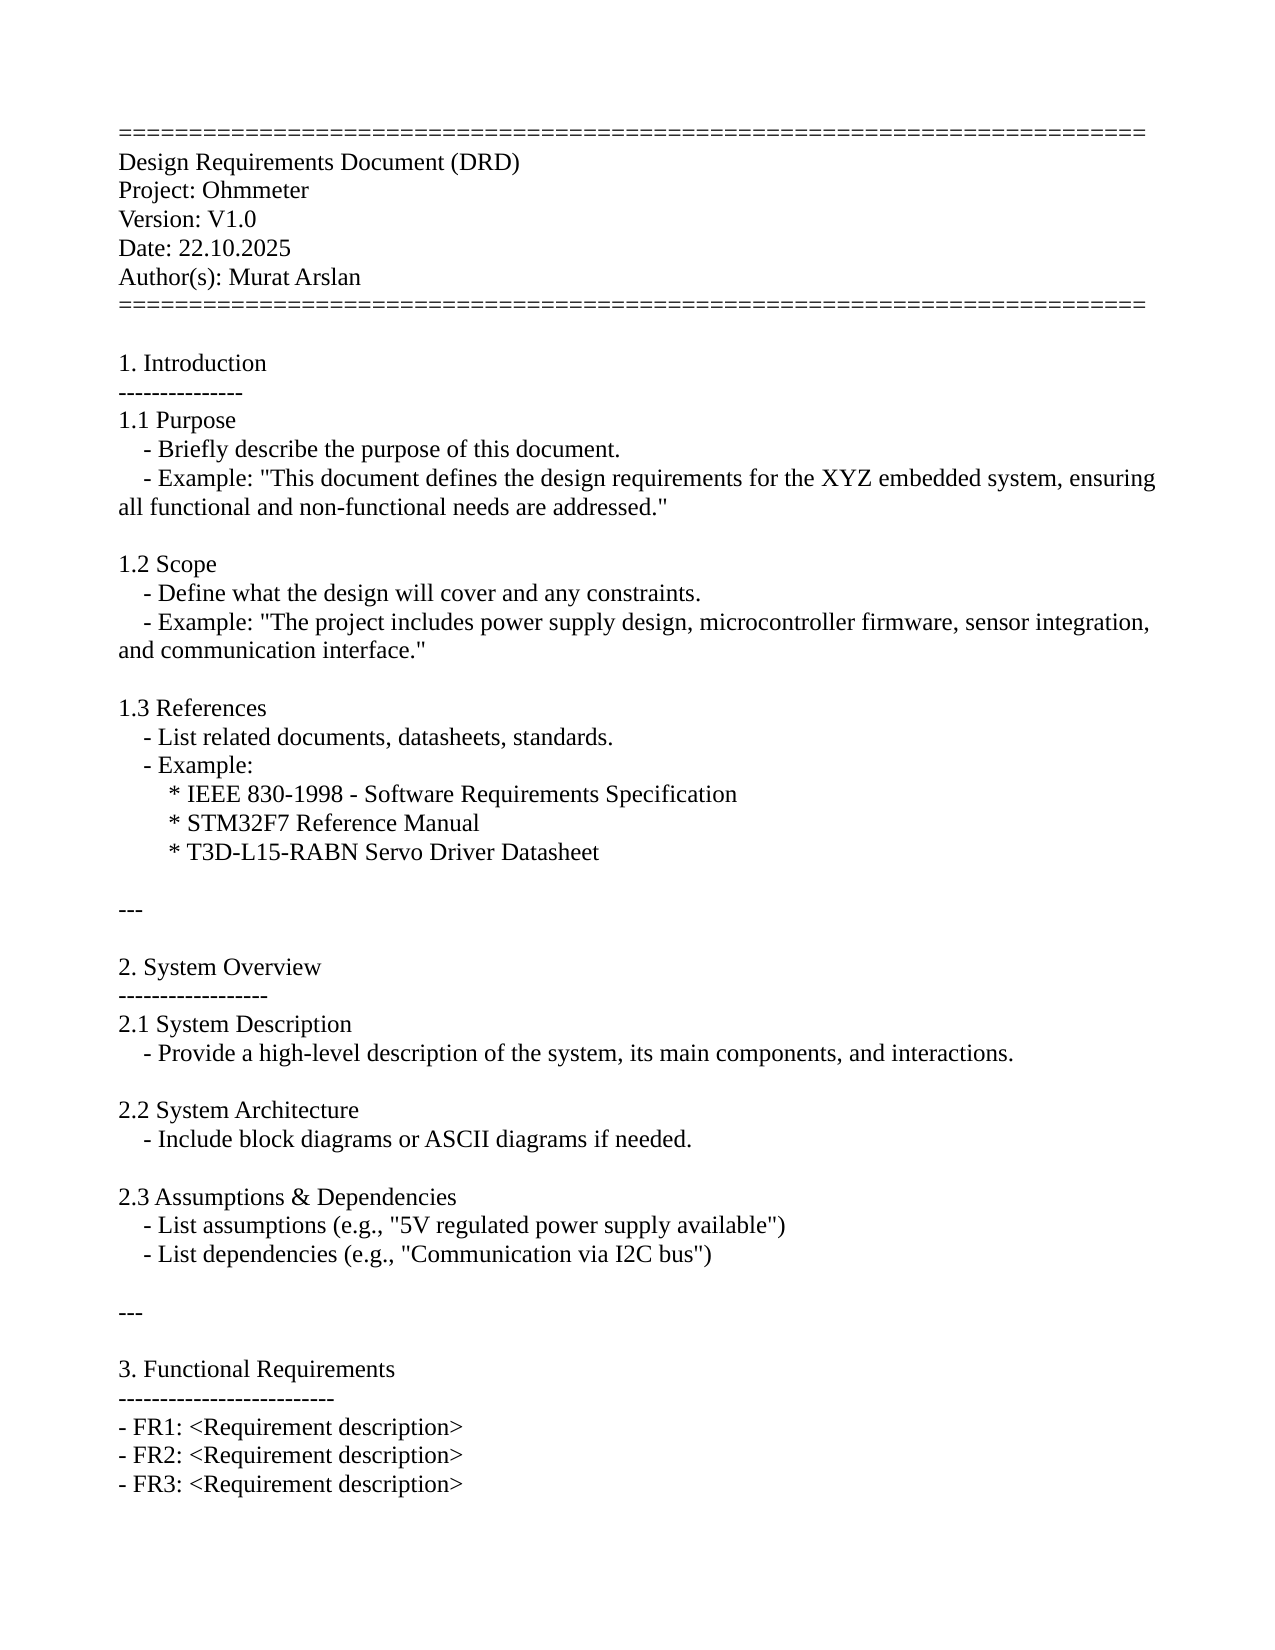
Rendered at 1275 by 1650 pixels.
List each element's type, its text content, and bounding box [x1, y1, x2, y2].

text --- [118, 894, 1157, 923]
text Version: V1.0 [118, 204, 1157, 233]
text * STM32F7 Reference Manual [118, 808, 1157, 837]
text 1.1 Purpose [118, 406, 1157, 434]
text --- [118, 1297, 1157, 1326]
text 2.3 Assumptions & Dependencies [118, 1182, 1157, 1211]
text * T3D-L15-RABN Servo Driver Datasheet [118, 837, 1157, 866]
text - FR1: <Requirement description> [118, 1412, 1157, 1441]
text 1.2 Scope [118, 549, 1157, 578]
text - Example: "The project includes power supply design, microcontroller firmware, sensor integration, and communication interface." [118, 607, 1157, 664]
text Design Requirements Document (DRD) [118, 147, 1157, 176]
text 2.1 System Description [118, 1009, 1157, 1038]
text ========================================================================= [118, 291, 1157, 319]
text - Include block diagrams or ASCII diagrams if needed. [118, 1124, 1157, 1153]
text 1. Introduction [118, 348, 1157, 377]
text - List dependencies (e.g., "Communication via I2C bus") [118, 1239, 1157, 1268]
text - FR3: <Requirement description> [118, 1469, 1157, 1498]
text - Provide a high-level description of the system, its main components, and interactions. [118, 1038, 1157, 1067]
text - Briefly describe the purpose of this document. [118, 434, 1157, 463]
text - Define what the design will cover and any constraints. [118, 578, 1157, 607]
text - Example: "This document defines the design requirements for the XYZ embedded system, ensuring all functional and non-functional needs are addressed." [118, 463, 1157, 521]
text 2. System Overview [118, 952, 1157, 981]
text -------------------------- [118, 1383, 1157, 1412]
text Author(s): Murat Arslan [118, 262, 1157, 291]
text - List related documents, datasheets, standards. [118, 722, 1157, 751]
text ------------------ [118, 981, 1157, 1009]
text --------------- [118, 377, 1157, 406]
text - Example: [118, 751, 1157, 779]
text - List assumptions (e.g., "5V regulated power supply available") [118, 1211, 1157, 1239]
text * IEEE 830-1998 - Software Requirements Specification [118, 779, 1157, 808]
text Date: 22.10.2025 [118, 233, 1157, 262]
text Project: Ohmmeter [118, 176, 1157, 204]
text 1.3 References [118, 693, 1157, 722]
text 3. Functional Requirements [118, 1354, 1157, 1383]
text - FR2: <Requirement description> [118, 1441, 1157, 1469]
text ========================================================================= [118, 118, 1157, 147]
text 2.2 System Architecture [118, 1096, 1157, 1124]
